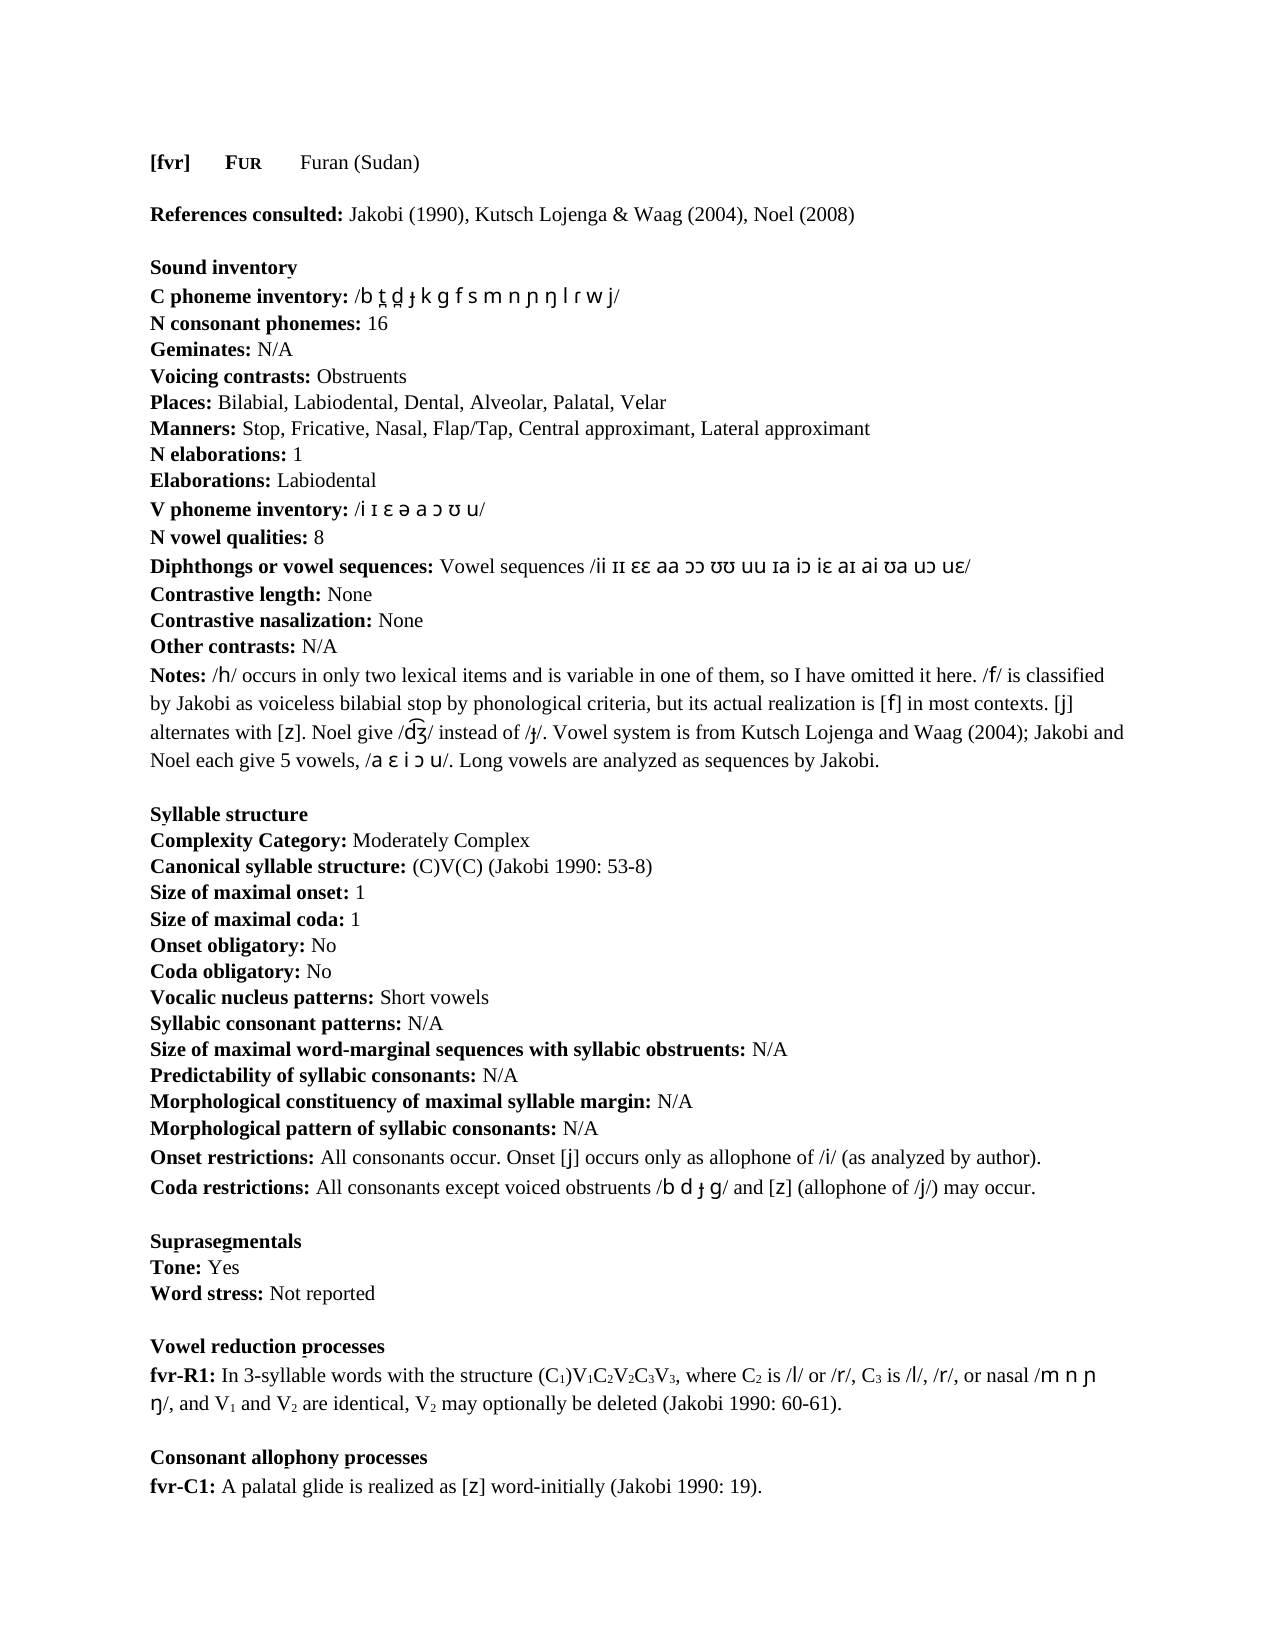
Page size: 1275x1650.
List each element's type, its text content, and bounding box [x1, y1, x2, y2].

text Elaborations: Labiodental [150, 468, 1125, 492]
text Onset restrictions: All consonants occur. Onset [j] occurs only as allophone of /i/ (as analyzed by author). [150, 1142, 1125, 1170]
text N consonant phonemes: 16 [150, 311, 1125, 335]
text V phoneme inventory: /i ɪ ɛ ə a ɔ ʊ u/ [150, 494, 1125, 523]
text Size of maximal coda: 1 [150, 906, 1125, 931]
text Complexity Category: Moderately Complex [150, 828, 1125, 852]
text Consonant allophony processes [150, 1445, 1125, 1469]
text Diphthongs or vowel sequences: Vowel sequences /ii ɪɪ ɛɛ aa ɔɔ ʊʊ uu ɪa iɔ iɛ aɪ ai ʊa uɔ uɛ/ [150, 551, 1125, 579]
text Morphological pattern of syllabic consonants: N/A [150, 1116, 1125, 1140]
text Coda obligatory: No [150, 959, 1125, 983]
text Canonical syllable structure: (C)V(C) (Jakobi 1990: 53-8) [150, 854, 1125, 878]
text Size of maximal word-marginal sequences with syllabic obstruents: N/A [150, 1037, 1125, 1061]
text Syllabic consonant patterns: N/A [150, 1011, 1125, 1035]
text Onset obligatory: No [150, 933, 1125, 957]
text Predictability of syllabic consonants: N/A [150, 1063, 1125, 1087]
text Notes: /h/ occurs in only two lexical items and is variable in one of them, so I have omitted it here. /f/ is classified by Jakobi as voiceless bilabial stop by phonological criteria, but its actual realization is [f] in most contexts. [j] alternates with [z]. Noel give /d͡ʒ/ instead of /ɟ/. Vowel system is from Kutsch Lojenga and Waag (2004); Jakobi and Noel each give 5 vowels, /a ɛ i ɔ u/. Long vowels are analyzed as sequences by Jakobi. [150, 660, 1125, 774]
text Tone: Yes [150, 1255, 1125, 1279]
text Voicing contrasts: Obstruents [150, 363, 1125, 388]
text C phoneme inventory: /b t̪ d̪ ɟ k ɡ f s m n ɲ ŋ l ɾ w j/ [150, 281, 1125, 309]
text Places: Bilabial, Labiodental, Dental, Alveolar, Palatal, Velar [150, 390, 1125, 414]
text Coda restrictions: All consonants except voiced obstruents /b d ɟ ɡ/ and [z] (allophone of /j/) may occur. [150, 1172, 1125, 1201]
text fvr-R1: In 3-syllable words with the structure (C1)V1C2V2C3V3, where C2 is /l/ or /r/, C3 is /l/, /r/, or nasal /m n ɲ ŋ/, and V1 and V2 are identical, V2 may optionally be deleted (Jakobi 1990: 60-61). [150, 1360, 1125, 1417]
text N elaborations: 1 [150, 442, 1125, 466]
text Syllable structure [150, 802, 1125, 826]
text Manners: Stop, Fricative, Nasal, Flap/Tap, Central approximant, Lateral approximant [150, 416, 1125, 440]
text Geminates: N/A [150, 337, 1125, 361]
text fvr-C1: A palatal glide is realized as [z] word-initially (Jakobi 1990: 19). [150, 1471, 1125, 1499]
text N vowel qualities: 8 [150, 525, 1125, 549]
text Contrastive length: None [150, 581, 1125, 606]
text Vowel reduction processes [150, 1333, 1125, 1358]
text Other contrasts: N/A [150, 634, 1125, 658]
text Sound inventory [150, 254, 1125, 279]
text Word stress: Not reported [150, 1281, 1125, 1305]
text References consulted: Jakobi (1990), Kutsch Lojenga & Waag (2004), Noel (2008) [150, 202, 1125, 226]
text Morphological constituency of maximal syllable margin: N/A [150, 1089, 1125, 1113]
text Suprasegmentals [150, 1229, 1125, 1253]
text [fvr] Fur Furan (Sudan) [150, 150, 1125, 174]
text Contrastive nasalization: None [150, 608, 1125, 632]
text Size of maximal onset: 1 [150, 880, 1125, 904]
text Vocalic nucleus patterns: Short vowels [150, 985, 1125, 1009]
